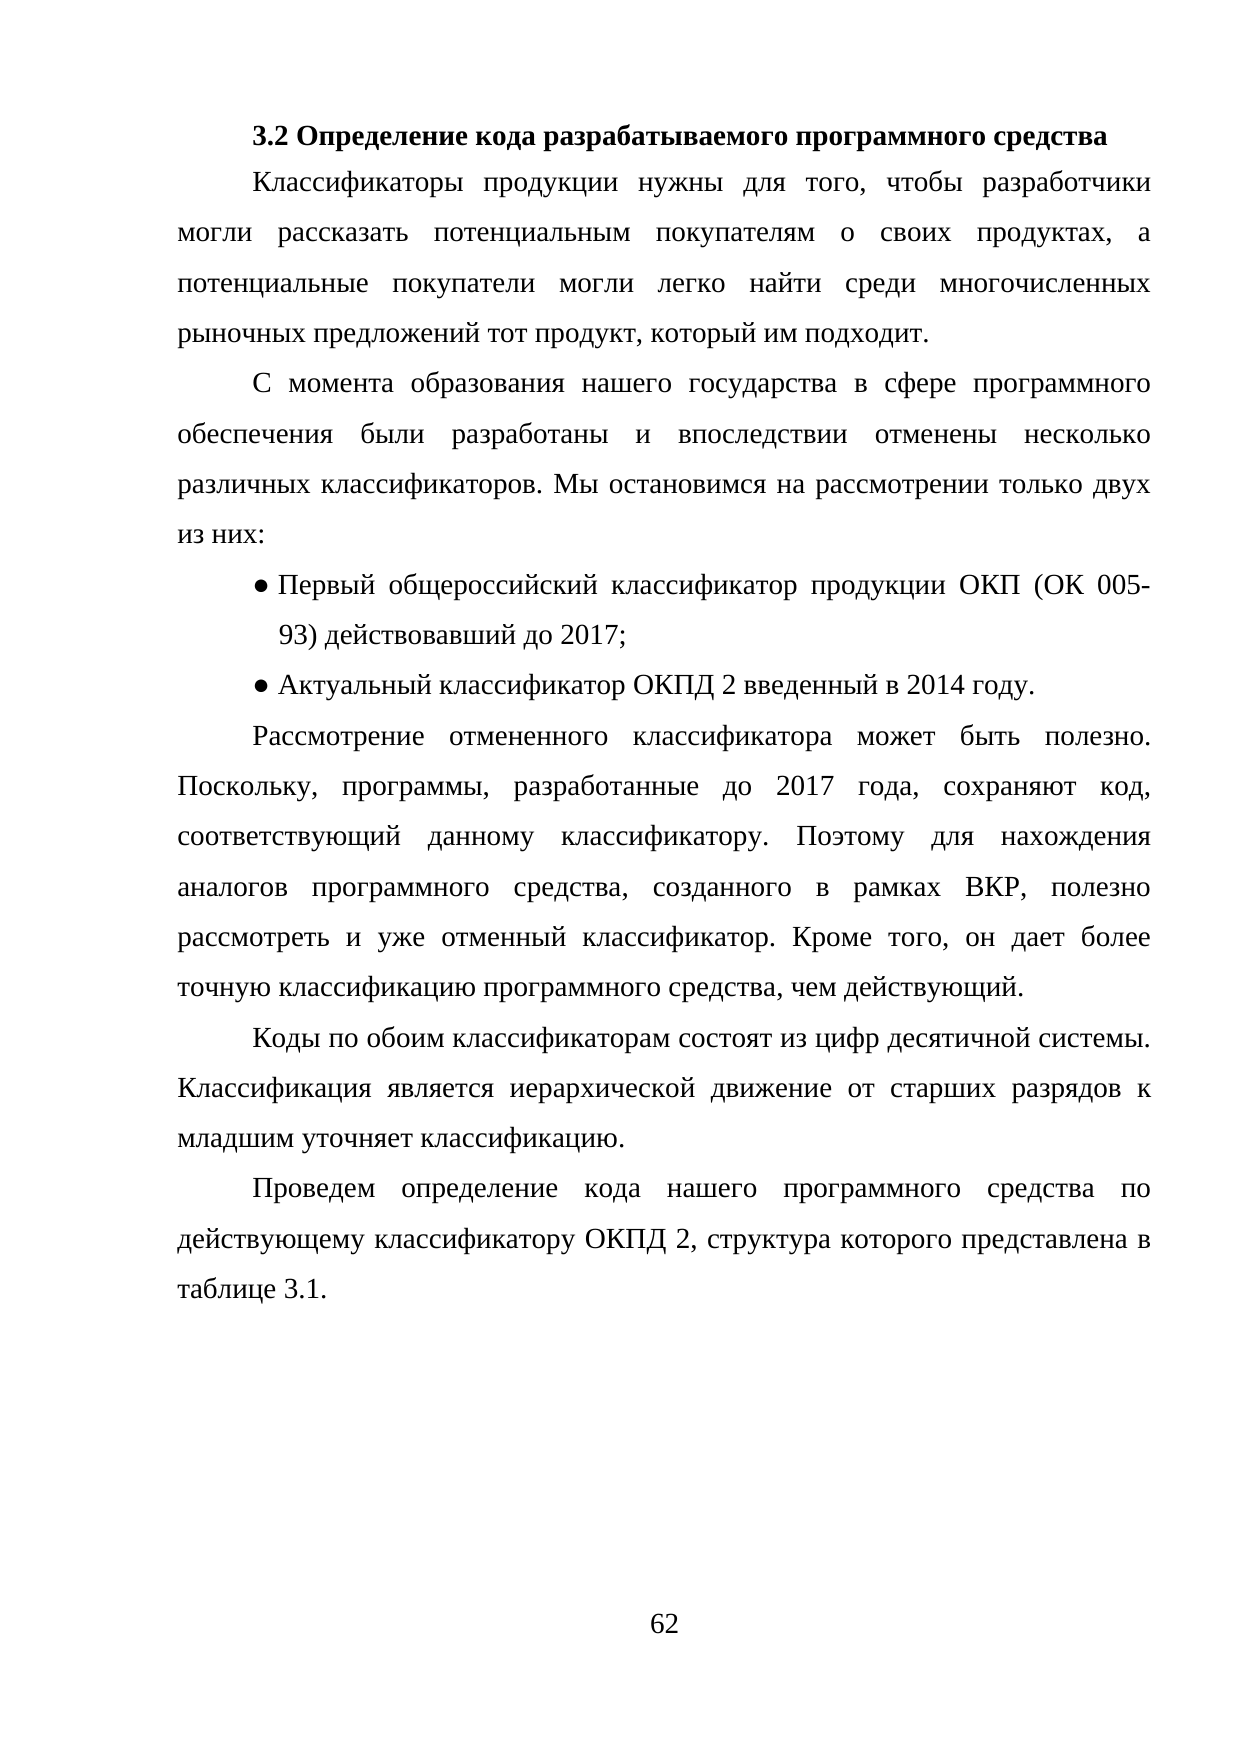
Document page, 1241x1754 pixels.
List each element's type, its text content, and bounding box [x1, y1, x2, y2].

text С момента образования нашего государства в сфере программного обеспечения были разработаны и впоследствии отменены несколько различных классификаторов. Мы остановимся на рассмотрении только двух из них: [177, 365, 1152, 550]
text Коды по обоим классификаторам состоят из цифр десятичной системы. Классификация является иерархической движение от старших разрядов к младшим уточняет классификацию. [177, 1020, 1152, 1154]
text Проведем определение кода нашего программного средства по действующему классификатору ОКПД 2, структура которого представлена в таблице 3.1. [177, 1171, 1152, 1305]
list Актуальный классификатор ОКПД 2 введенный в 2014 году. [252, 667, 1152, 701]
subtitle Определение кода разрабатываемого программного средства [177, 118, 1152, 152]
text Классификаторы продукции нужны для того, чтобы разработчики могли рассказать потенциальным покупателям о своих продуктах, а потенциальные покупатели могли легко найти среди многочисленных рыночных предложений тот продукт, который им подходит. [177, 164, 1152, 349]
list Первый общероссийский классификатор продукции ОКП (ОК 005-93) действовавший до 2017; [252, 567, 1152, 651]
text Рассмотрение отмененного классификатора может быть полезно. Поскольку, программы, разработанные до 2017 года, сохраняют код, соответствующий данному классификатору. Поэтому для нахождения аналогов программного средства, созданного в рамках ВКР, полезно рассмотреть и уже отменный классификатор. Кроме того, он дает более точную классификацию программного средства, чем действующий. [177, 718, 1152, 1003]
